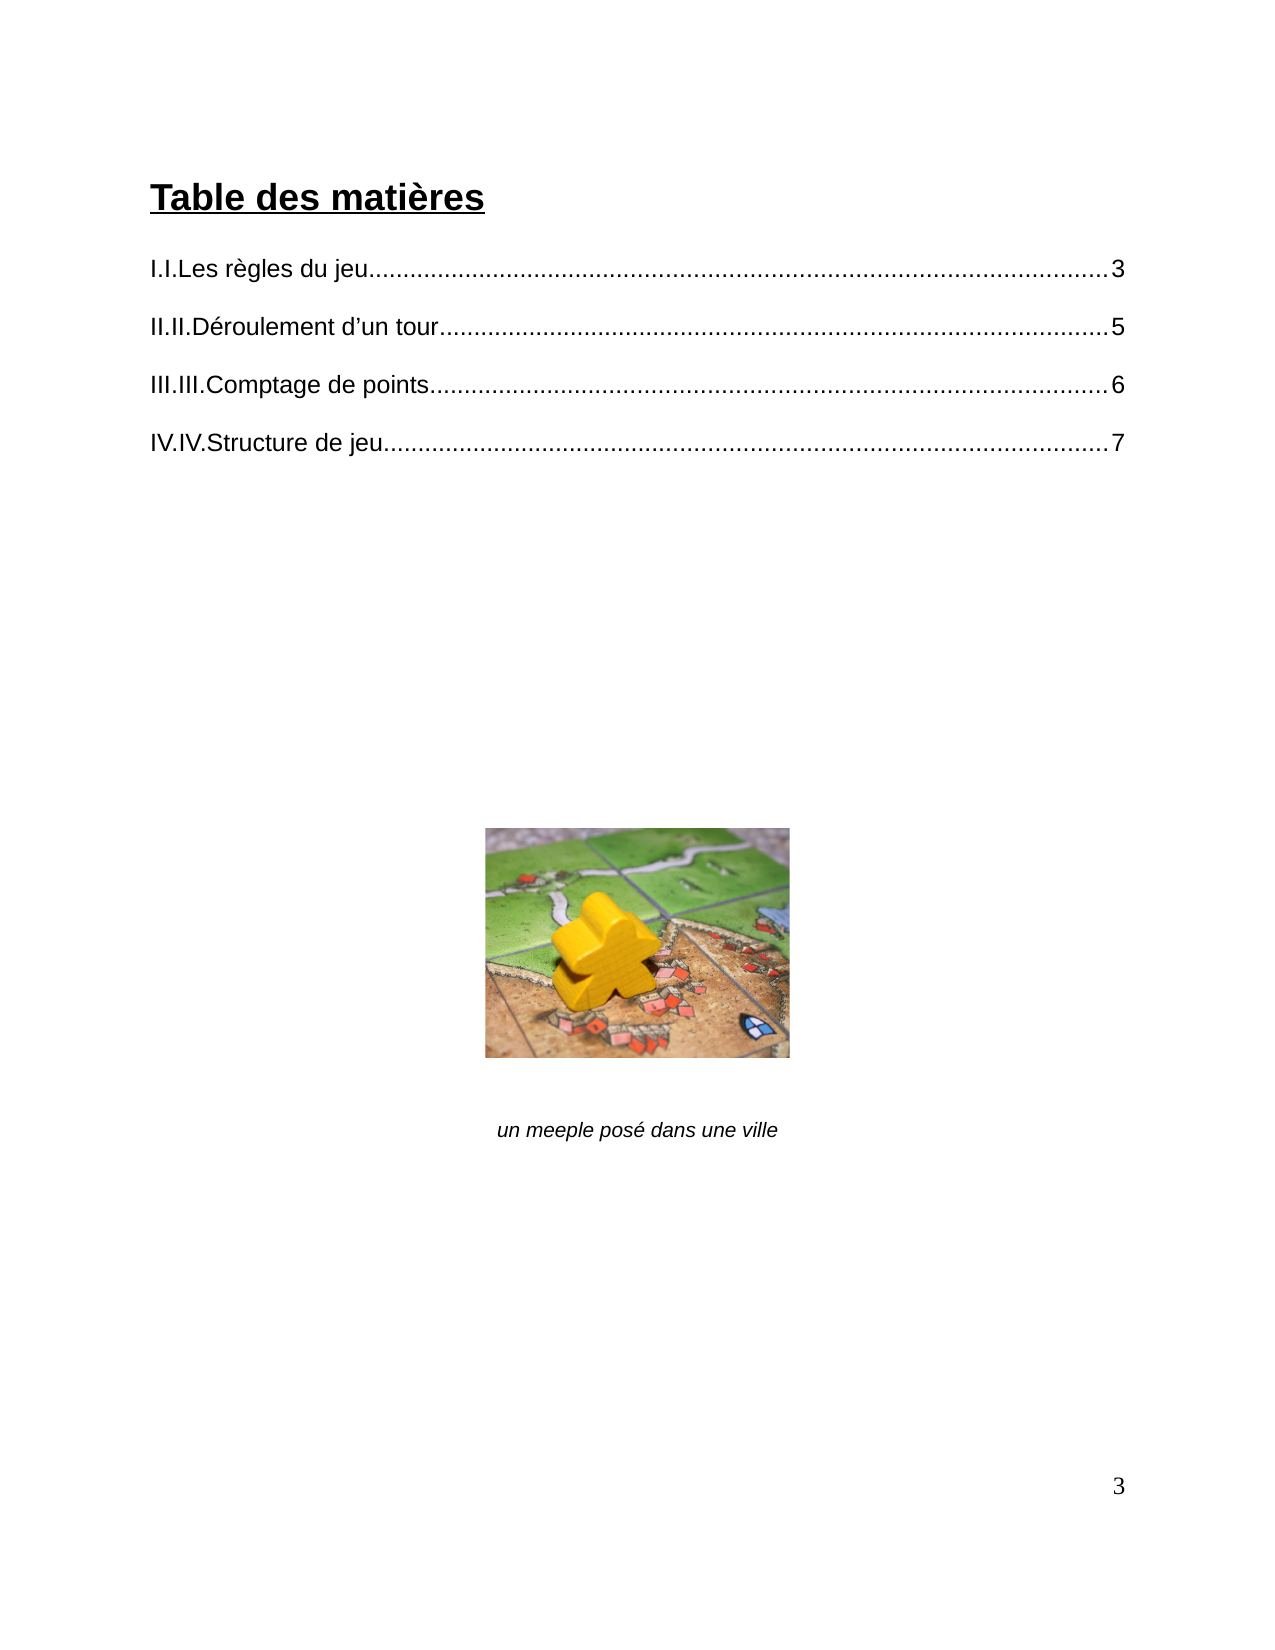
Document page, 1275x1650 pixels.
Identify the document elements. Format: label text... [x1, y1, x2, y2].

text II.II.Déroulement d’un tour 5 [150, 312, 1125, 341]
text un meeple posé dans une ville [486, 1058, 789, 1142]
text III.III.Comptage de points 6 [150, 370, 1125, 399]
text I.I.Les règles du jeu 3 [150, 254, 1125, 283]
text IV.IV.Structure de jeu 7 [150, 428, 1125, 457]
picture [485, 828, 790, 1058]
subtitle Table des matières [150, 175, 1125, 218]
